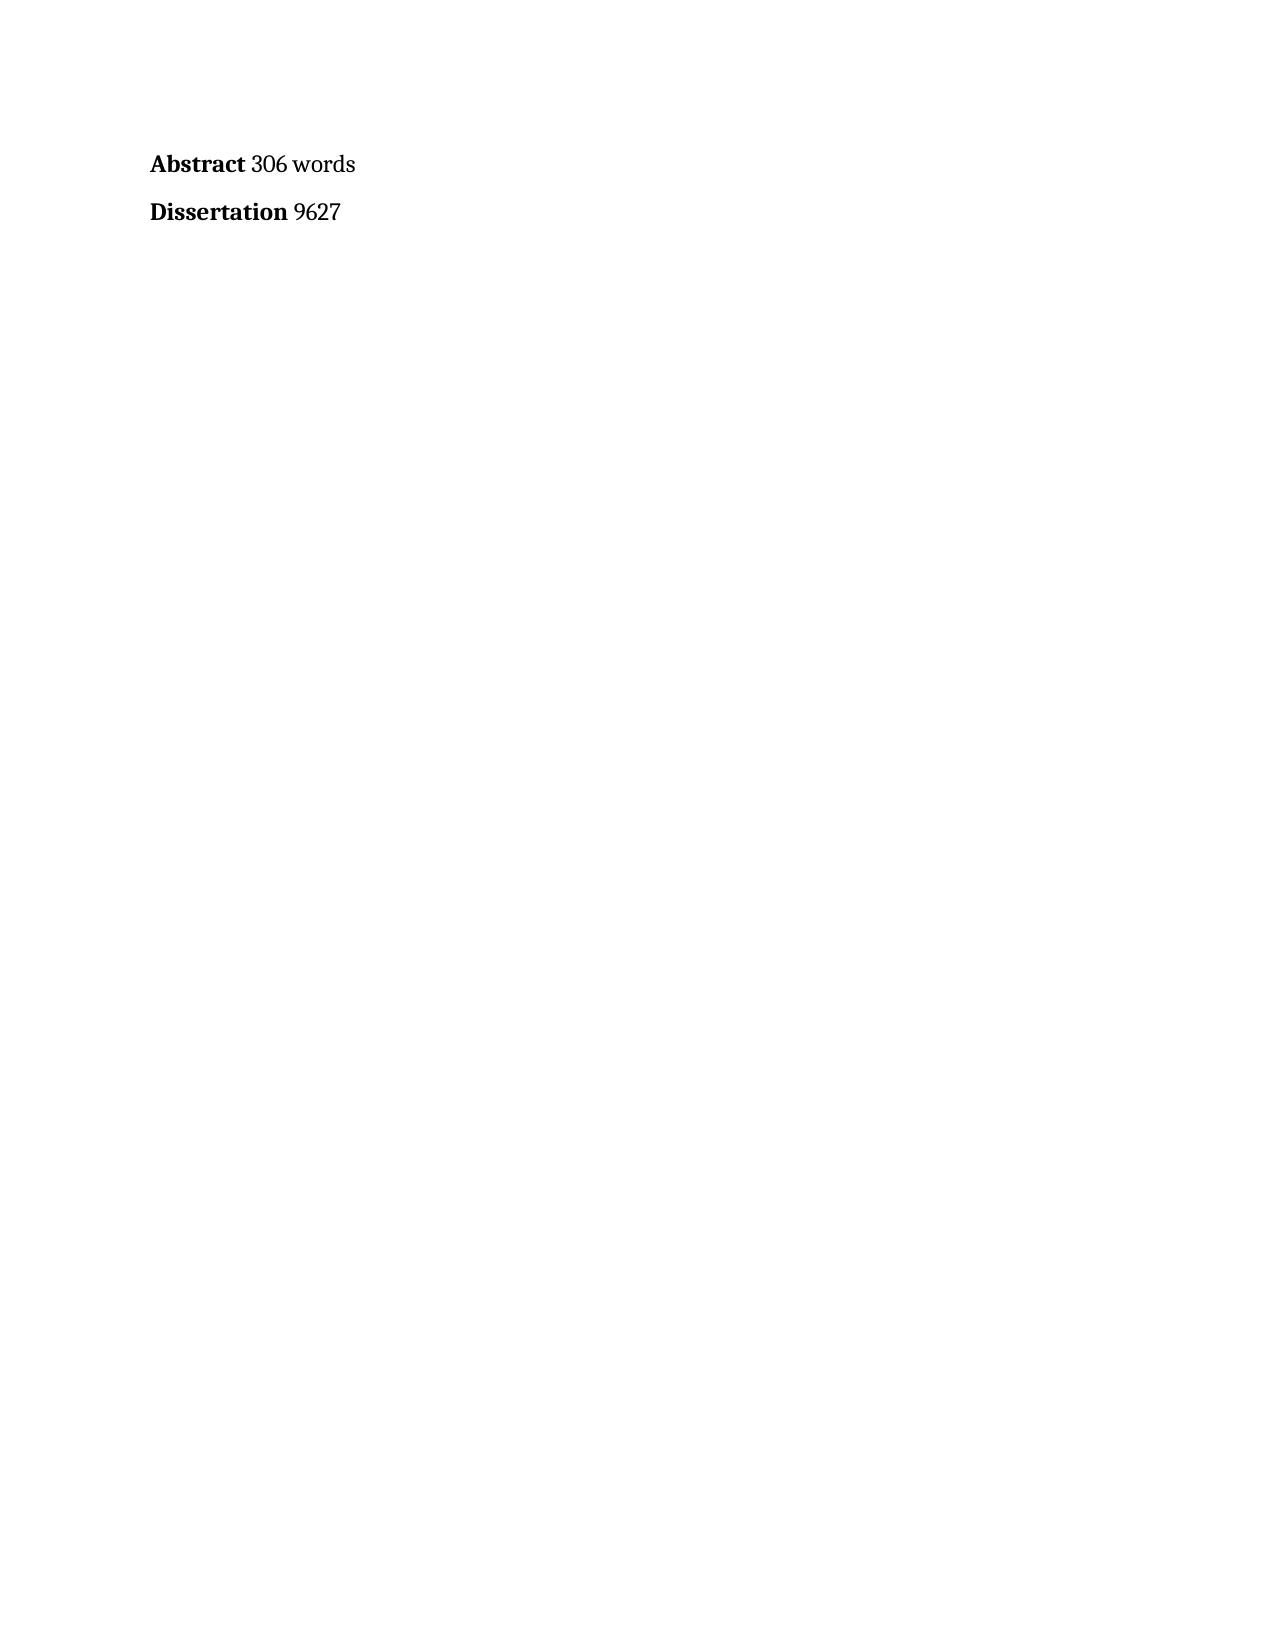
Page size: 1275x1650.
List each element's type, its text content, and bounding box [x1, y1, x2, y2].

text Abstract 306 words [150, 150, 1125, 179]
text Dissertation 9627 [150, 197, 1125, 226]
